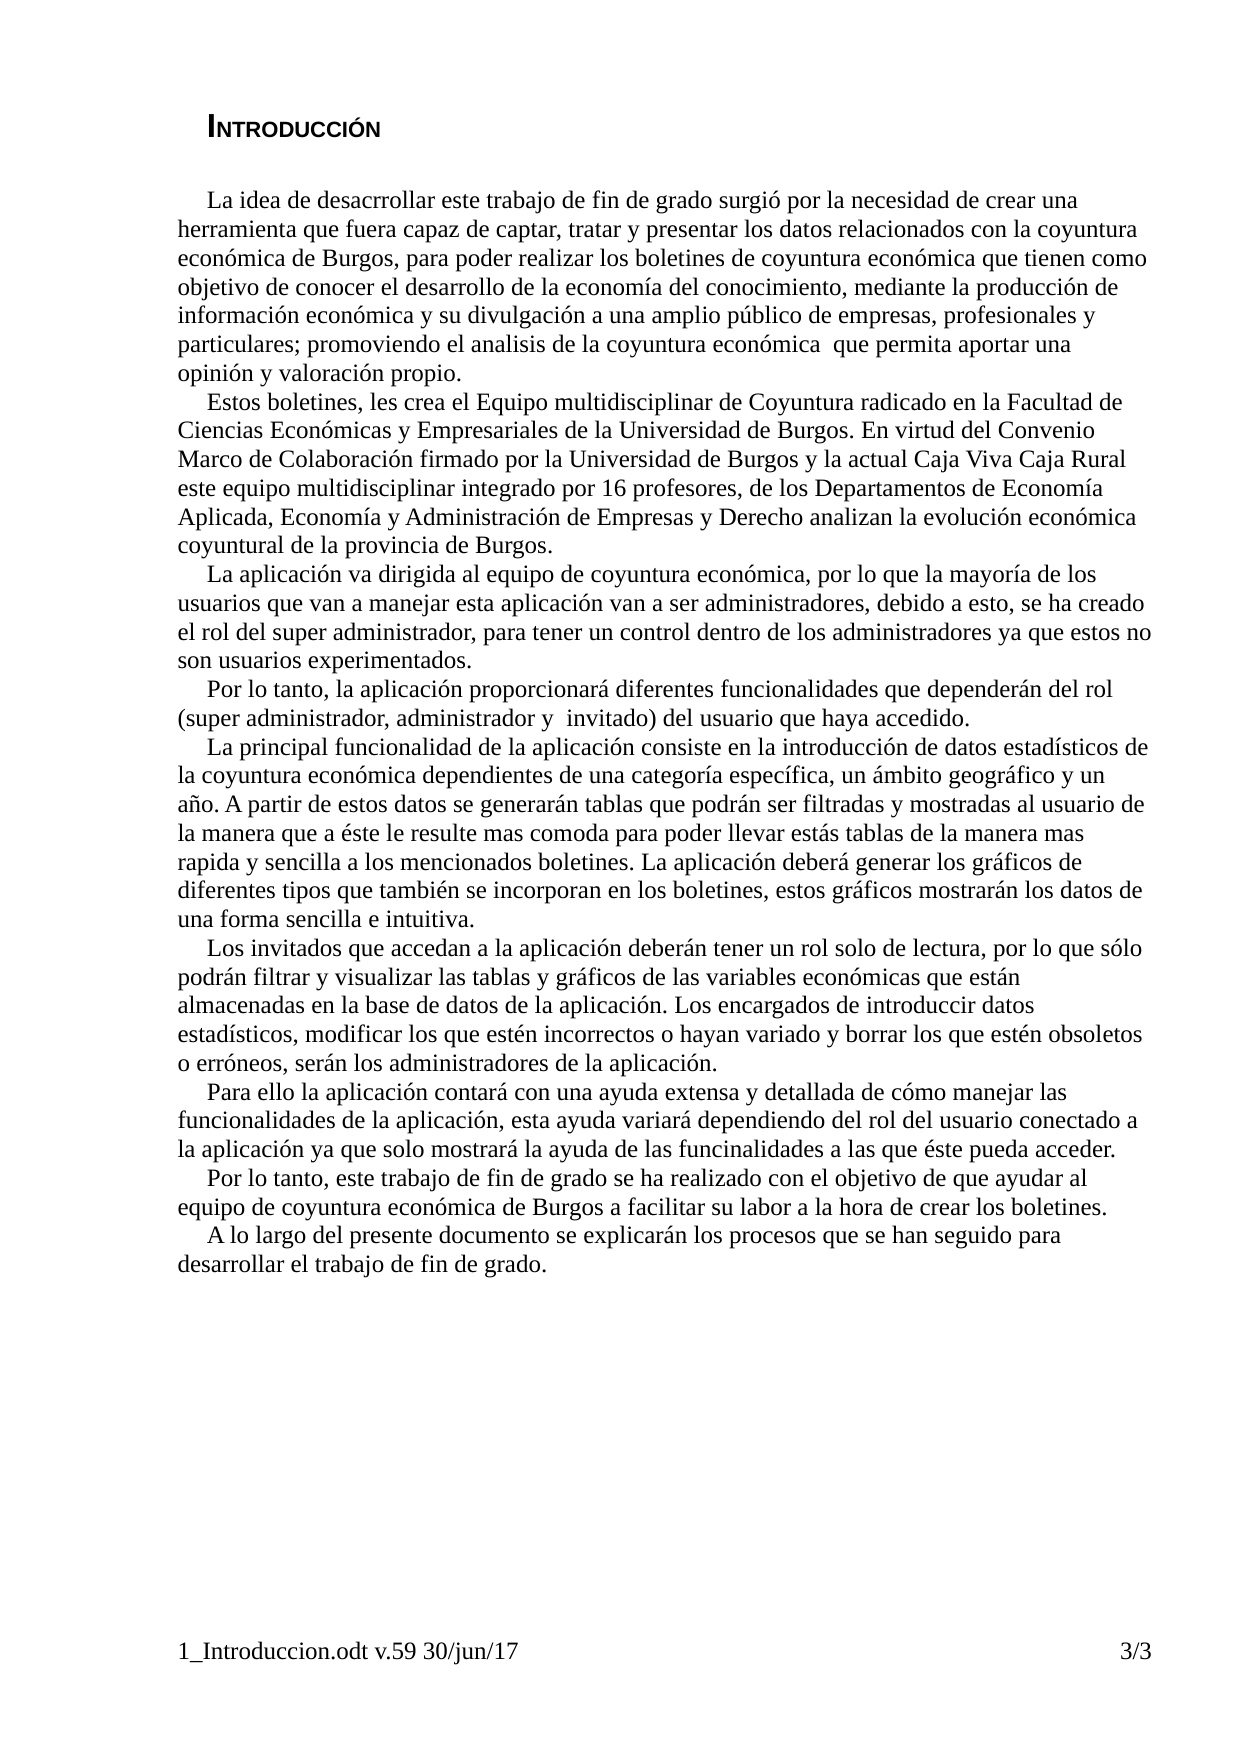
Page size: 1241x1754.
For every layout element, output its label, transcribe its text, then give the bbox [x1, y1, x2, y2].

subtitle Introducción [207, 106, 1152, 145]
text A lo largo del presente documento se explicarán los procesos que se han seguido para desarrollar el trabajo de fin de grado. [177, 1220, 1152, 1278]
text Los invitados que accedan a la aplicación deberán tener un rol solo de lectura, por lo que sólo podrán filtrar y visualizar las tablas y gráficos de las variables económicas que están almacenadas en la base de datos de la aplicación. Los encargados de introduccir datos estadísticos, modificar los que estén incorrectos o hayan variado y borrar los que estén obsoletos o erróneos, serán los administradores de la aplicación. [177, 933, 1152, 1077]
text La idea de desacrrollar este trabajo de fin de grado surgió por la necesidad de crear una herramienta que fuera capaz de captar, tratar y presentar los datos relacionados con la coyuntura económica de Burgos, para poder realizar los boletines de coyuntura económica que tienen como objetivo de conocer el desarrollo de la economía del conocimiento, mediante la producción de información económica y su divulgación a una amplio público de empresas, profesionales y particulares; promoviendo el analisis de la coyuntura económica que permita aportar una opinión y valoración propio. [177, 185, 1152, 387]
text Por lo tanto, este trabajo de fin de grado se ha realizado con el objetivo de que ayudar al equipo de coyuntura económica de Burgos a facilitar su labor a la hora de crear los boletines. [177, 1163, 1152, 1220]
text Para ello la aplicación contará con una ayuda extensa y detallada de cómo manejar las funcionalidades de la aplicación, esta ayuda variará dependiendo del rol del usuario conectado a la aplicación ya que solo mostrará la ayuda de las funcinalidades a las que éste pueda acceder. [177, 1077, 1152, 1163]
text La aplicación va dirigida al equipo de coyuntura económica, por lo que la mayoría de los usuarios que van a manejar esta aplicación van a ser administradores, debido a esto, se ha creado el rol del super administrador, para tener un control dentro de los administradores ya que estos no son usuarios experimentados. [177, 559, 1152, 674]
text La principal funcionalidad de la aplicación consiste en la introducción de datos estadísticos de la coyuntura económica dependientes de una categoría específica, un ámbito geográfico y un año. A partir de estos datos se generarán tablas que podrán ser filtradas y mostradas al usuario de la manera que a éste le resulte mas comoda para poder llevar estás tablas de la manera mas rapida y sencilla a los mencionados boletines. La aplicación deberá generar los gráficos de diferentes tipos que también se incorporan en los boletines, estos gráficos mostrarán los datos de una forma sencilla e intuitiva. [177, 732, 1152, 933]
text Por lo tanto, la aplicación proporcionará diferentes funcionalidades que dependerán del rol (super administrador, administrador y invitado) del usuario que haya accedido. [177, 674, 1152, 732]
text Estos boletines, les crea el Equipo multidisciplinar de Coyuntura radicado en la Facultad de Ciencias Económicas y Empresariales de la Universidad de Burgos. En virtud del Convenio Marco de Colaboración firmado por la Universidad de Burgos y la actual Caja Viva Caja Rural este equipo multidisciplinar integrado por 16 profesores, de los Departamentos de Economía Aplicada, Economía y Administración de Empresas y Derecho analizan la evolución económica coyuntural de la provincia de Burgos. [177, 387, 1152, 559]
